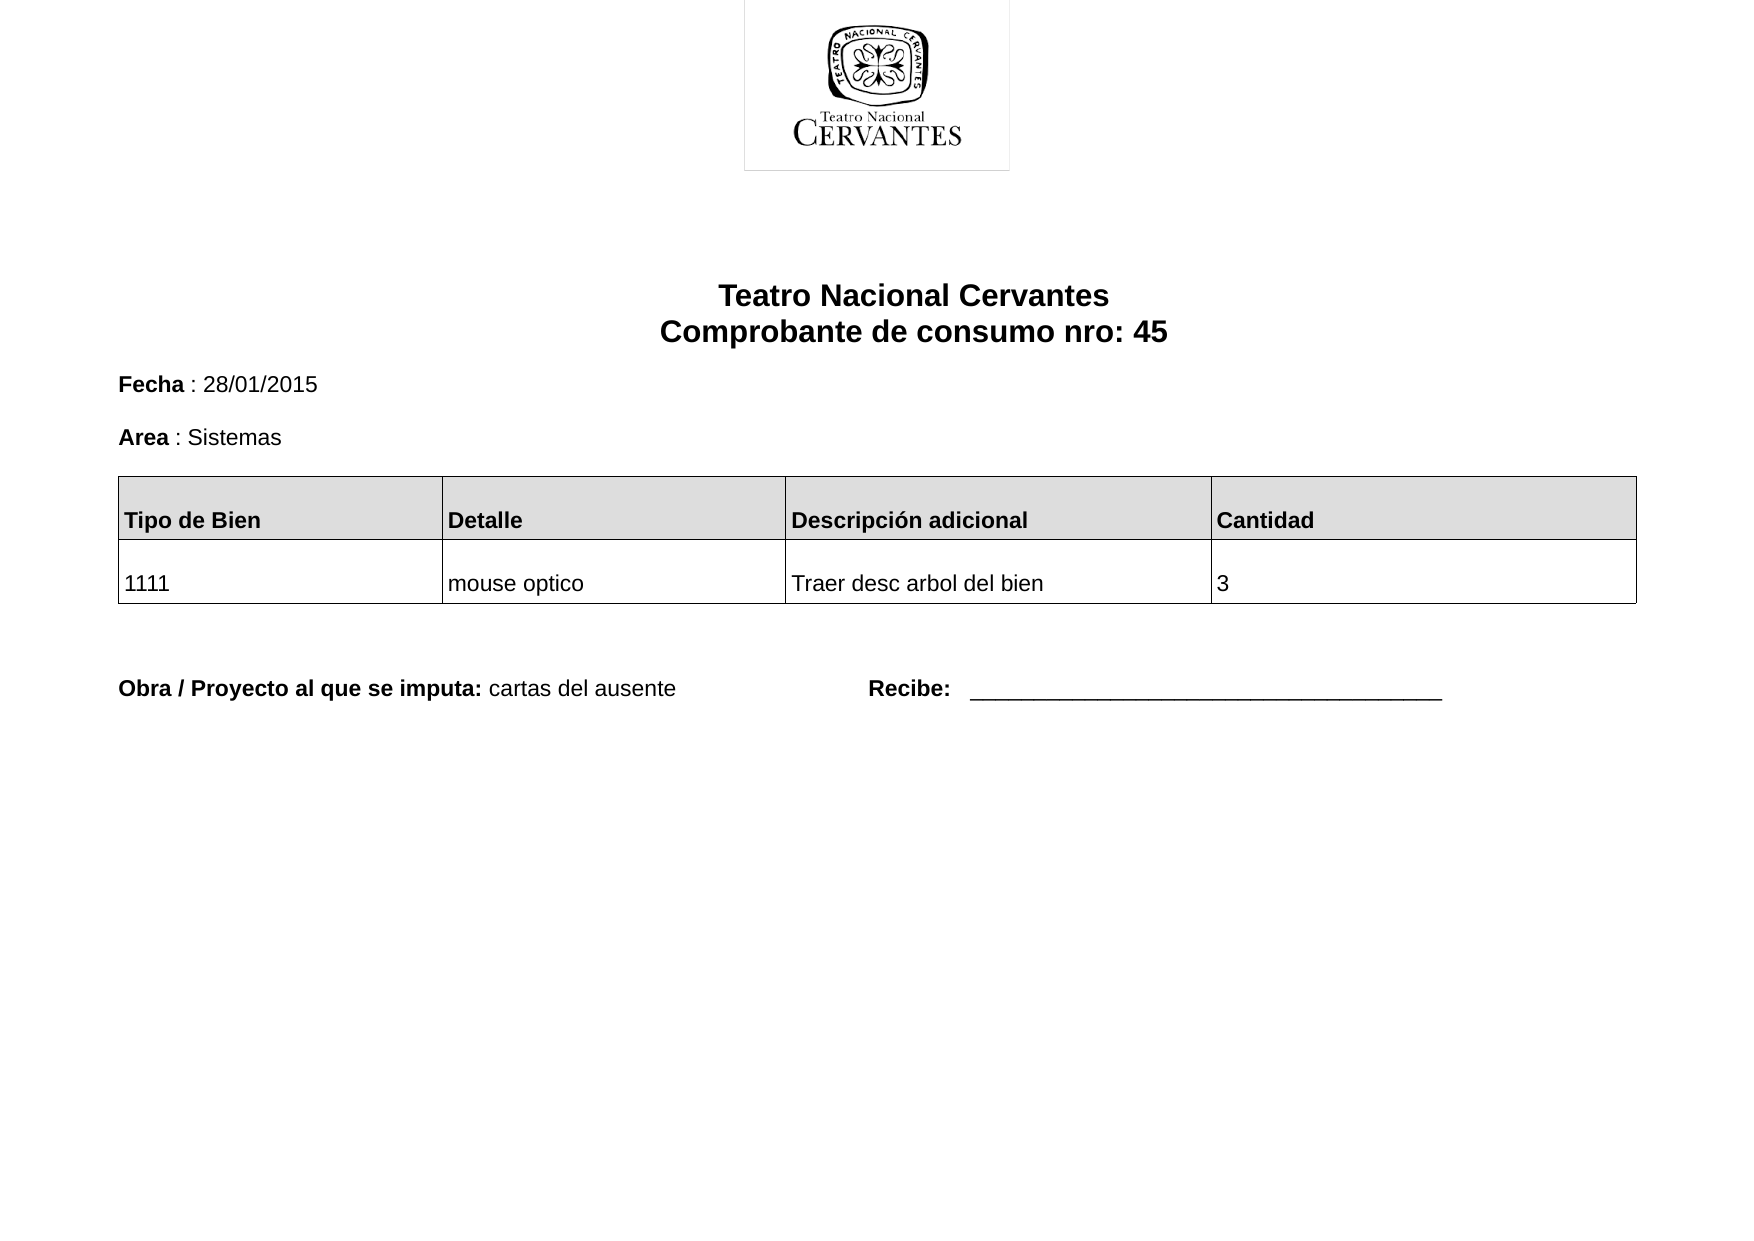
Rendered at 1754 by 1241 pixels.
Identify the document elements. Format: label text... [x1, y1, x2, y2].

table_cell mouse optico [443, 540, 785, 603]
text Area : Sistemas [118, 423, 1636, 450]
table_header Descripción adicional [786, 477, 1211, 539]
table_cell 1111 [119, 540, 442, 603]
text Comprobante de consumo nro: 45 [118, 313, 1636, 349]
table_header Detalle [443, 477, 785, 539]
text Obra / Proyecto al que se imputa: cartas del ausente Recibe: _____________________________________ [118, 675, 1636, 701]
table_header Tipo de Bien [119, 477, 442, 539]
table_cell 3 [1212, 540, 1636, 603]
table_cell Traer desc arbol del bien [786, 540, 1211, 603]
picture [744, 0, 1010, 171]
text Fecha : 28/01/2015 [118, 371, 1636, 397]
table_header Cantidad [1212, 477, 1636, 539]
text Teatro Nacional Cervantes [118, 277, 1636, 313]
